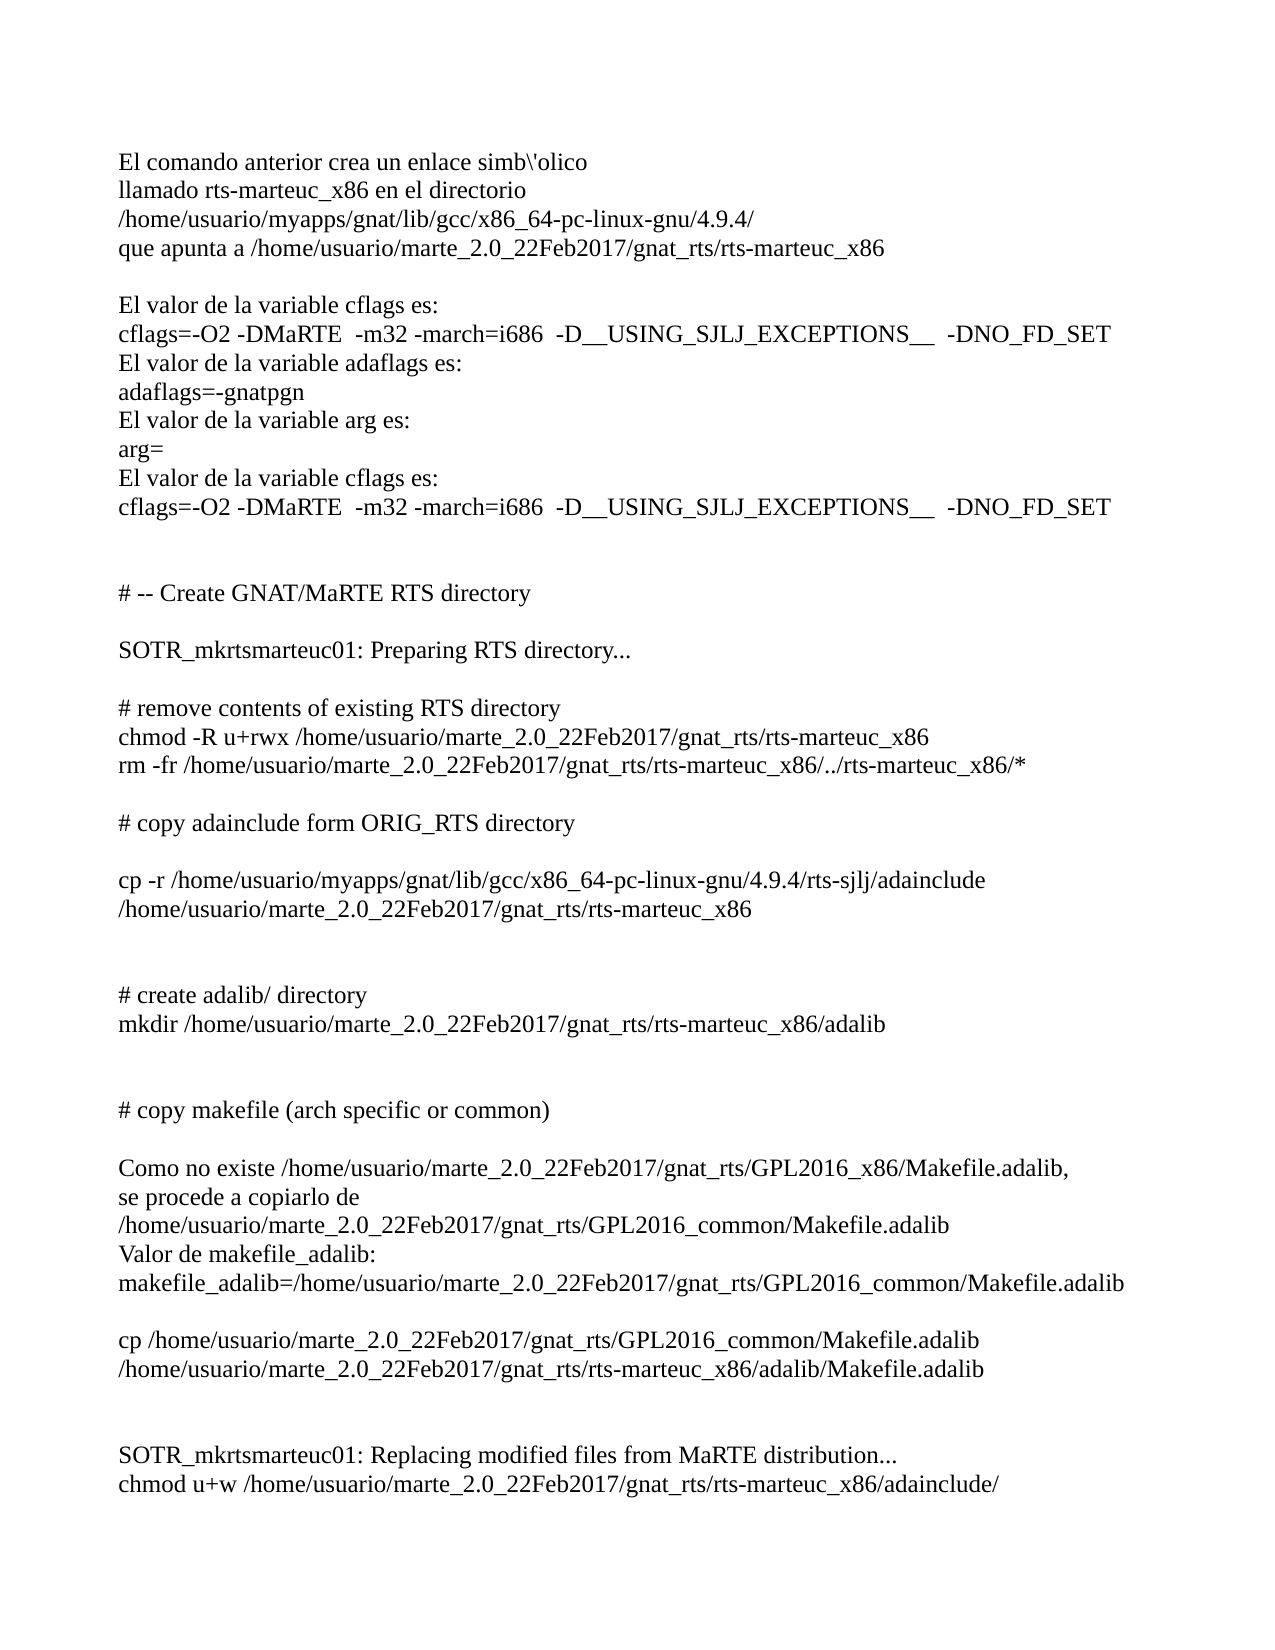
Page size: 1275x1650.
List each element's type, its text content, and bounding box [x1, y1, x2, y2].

text cp -r /home/usuario/myapps/gnat/lib/gcc/x86_64-pc-linux-gnu/4.9.4/rts-sjlj/adainclude /home/usuario/marte_2.0_22Feb2017/gnat_rts/rts-marteuc_x86 [118, 866, 1157, 923]
text chmod -R u+rwx /home/usuario/marte_2.0_22Feb2017/gnat_rts/rts-marteuc_x86 [118, 722, 1157, 751]
text Como no existe /home/usuario/marte_2.0_22Feb2017/gnat_rts/GPL2016_x86/Makefile.adalib, [118, 1153, 1157, 1182]
text llamado rts-marteuc_x86 en el directorio [118, 176, 1157, 204]
text El valor de la variable cflags es: [118, 463, 1157, 492]
text que apunta a /home/usuario/marte_2.0_22Feb2017/gnat_rts/rts-marteuc_x86 [118, 233, 1157, 262]
text chmod u+w /home/usuario/marte_2.0_22Feb2017/gnat_rts/rts-marteuc_x86/adainclude/ [118, 1469, 1157, 1498]
text SOTR_mkrtsmarteuc01: Preparing RTS directory... [118, 636, 1157, 664]
text rm -fr /home/usuario/marte_2.0_22Feb2017/gnat_rts/rts-marteuc_x86/../rts-marteuc_x86/* [118, 751, 1157, 779]
text cflags=-O2 -DMaRTE -m32 -march=i686 -D__USING_SJLJ_EXCEPTIONS__ -DNO_FD_SET [118, 492, 1157, 521]
text # remove contents of existing RTS directory [118, 693, 1157, 722]
text Valor de makefile_adalib: [118, 1239, 1157, 1268]
text cflags=-O2 -DMaRTE -m32 -march=i686 -D__USING_SJLJ_EXCEPTIONS__ -DNO_FD_SET [118, 319, 1157, 348]
text mkdir /home/usuario/marte_2.0_22Feb2017/gnat_rts/rts-marteuc_x86/adalib [118, 1009, 1157, 1038]
text # copy adainclude form ORIG_RTS directory [118, 808, 1157, 837]
text El valor de la variable cflags es: [118, 291, 1157, 319]
text # copy makefile (arch specific or common) [118, 1096, 1157, 1124]
text /home/usuario/myapps/gnat/lib/gcc/x86_64-pc-linux-gnu/4.9.4/ [118, 204, 1157, 233]
text SOTR_mkrtsmarteuc01: Replacing modified files from MaRTE distribution... [118, 1441, 1157, 1469]
text El comando anterior crea un enlace simb\'olico [118, 147, 1157, 176]
text # -- Create GNAT/MaRTE RTS directory [118, 578, 1157, 607]
text makefile_adalib=/home/usuario/marte_2.0_22Feb2017/gnat_rts/GPL2016_common/Makefile.adalib [118, 1268, 1157, 1297]
text El valor de la variable arg es: [118, 406, 1157, 434]
text /home/usuario/marte_2.0_22Feb2017/gnat_rts/GPL2016_common/Makefile.adalib [118, 1211, 1157, 1239]
text arg= [118, 434, 1157, 463]
text El valor de la variable adaflags es: [118, 348, 1157, 377]
text adaflags=-gnatpgn [118, 377, 1157, 406]
text se procede a copiarlo de [118, 1182, 1157, 1211]
text # create adalib/ directory [118, 981, 1157, 1009]
text cp /home/usuario/marte_2.0_22Feb2017/gnat_rts/GPL2016_common/Makefile.adalib /home/usuario/marte_2.0_22Feb2017/gnat_rts/rts-marteuc_x86/adalib/Makefile.adalib [118, 1326, 1157, 1383]
